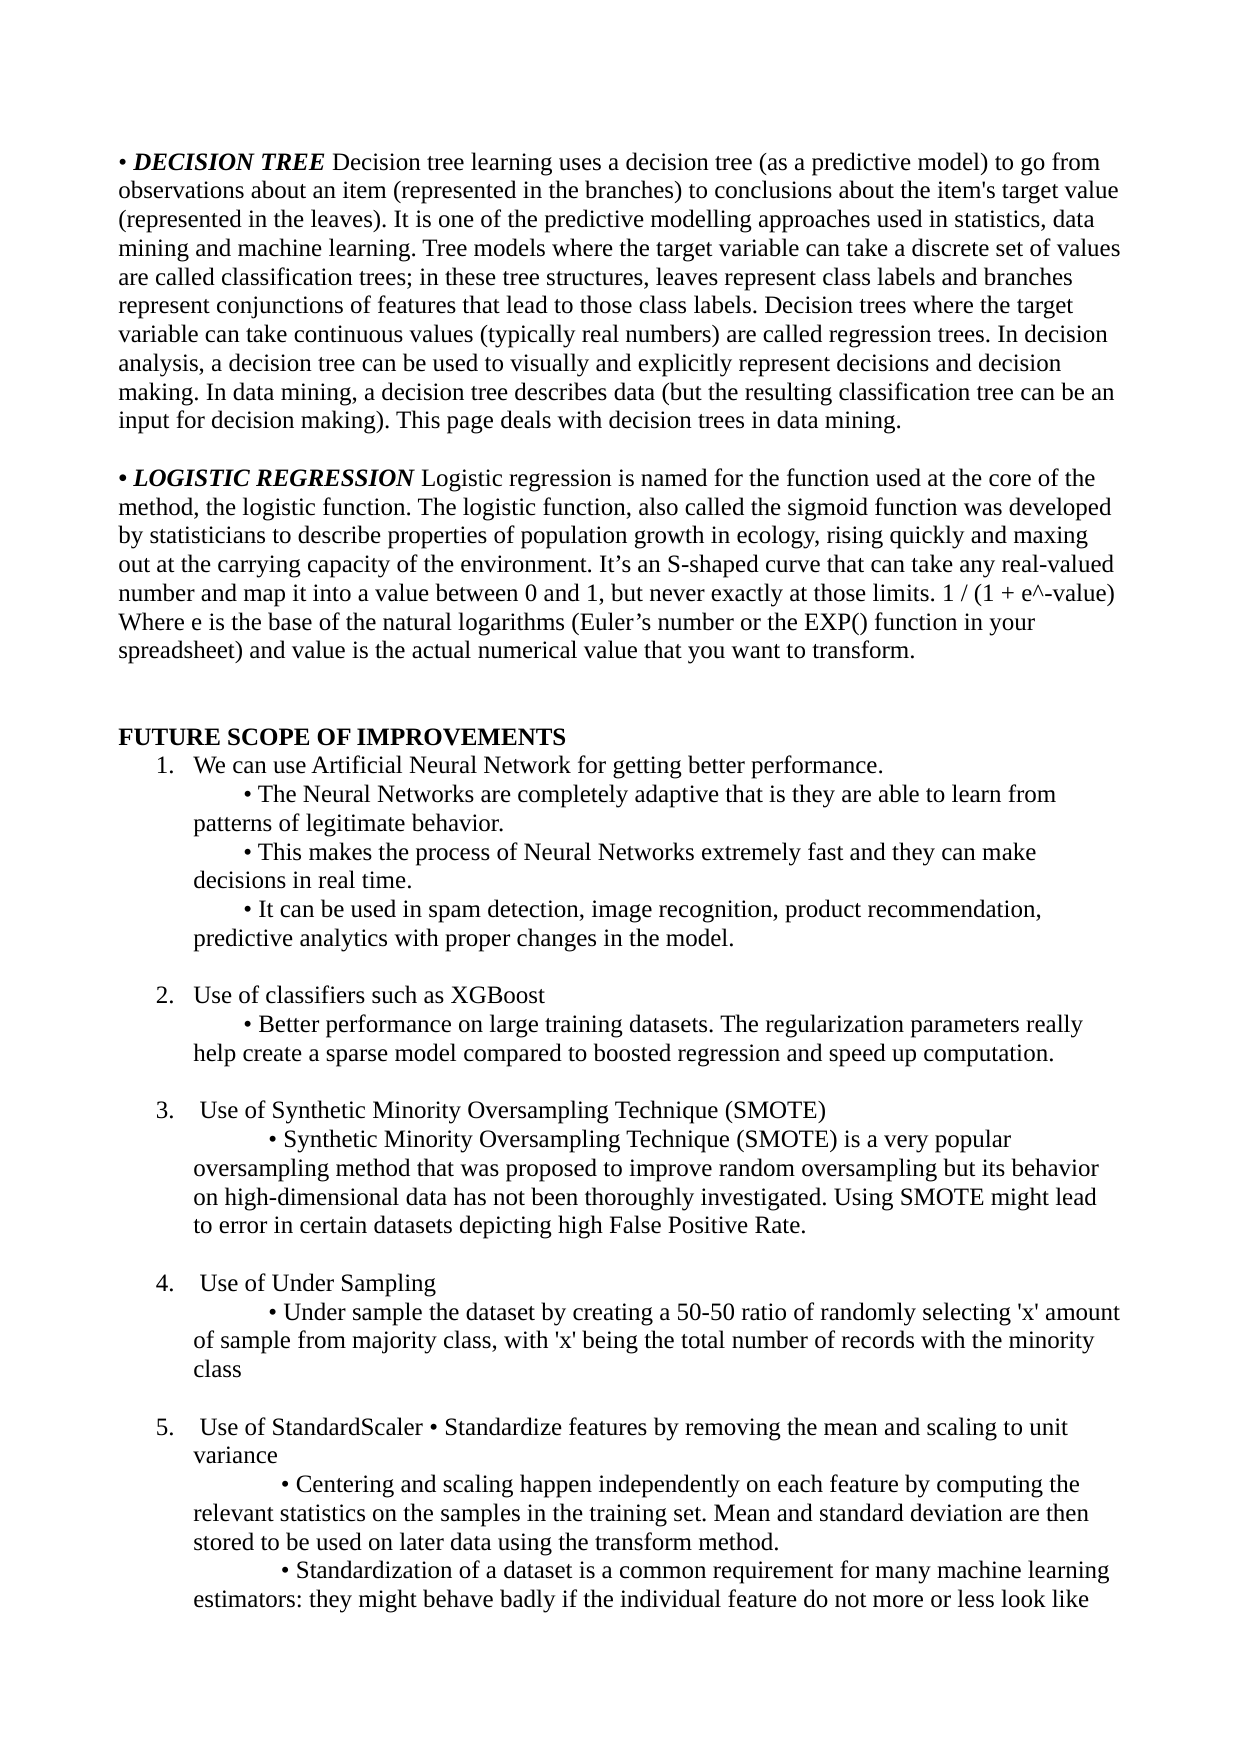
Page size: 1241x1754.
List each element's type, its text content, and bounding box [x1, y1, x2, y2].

list • Under sample the dataset by creating a 50-50 ratio of randomly selecting 'x' amount of sample from majority class, with 'x' being the total number of records with the minority class [156, 1297, 1122, 1383]
list • Standardization of a dataset is a common requirement for many machine learning estimators: they might behave badly if the individual feature do not more or less look like [156, 1556, 1122, 1613]
list We can use Artificial Neural Network for getting better performance. [156, 751, 1122, 779]
list • The Neural Networks are completely adaptive that is they are able to learn from patterns of legitimate behavior. [156, 779, 1122, 837]
list Use of StandardScaler • Standardize features by removing the mean and scaling to unit variance [156, 1412, 1122, 1469]
list Use of Synthetic Minority Oversampling Technique (SMOTE) [156, 1096, 1122, 1124]
list • Centering and scaling happen independently on each feature by computing the relevant statistics on the samples in the training set. Mean and standard deviation are then stored to be used on later data using the transform method. [156, 1469, 1122, 1556]
list Use of classifiers such as XGBoost [156, 981, 1122, 1009]
text • DECISION TREE Decision tree learning uses a decision tree (as a predictive model) to go from observations about an item (represented in the branches) to conclusions about the item's target value (represented in the leaves). It is one of the predictive modelling approaches used in statistics, data mining and machine learning. Tree models where the target variable can take a discrete set of values are called classification trees; in these tree structures, leaves represent class labels and branches represent conjunctions of features that lead to those class labels. Decision trees where the target variable can take continuous values (typically real numbers) are called regression trees. In decision analysis, a decision tree can be used to visually and explicitly represent decisions and decision making. In data mining, a decision tree describes data (but the resulting classification tree can be an input for decision making). This page deals with decision trees in data mining. [118, 147, 1122, 434]
text FUTURE SCOPE OF IMPROVEMENTS [118, 722, 1122, 751]
list • Better performance on large training datasets. The regularization parameters really help create a sparse model compared to boosted regression and speed up computation. [156, 1009, 1122, 1067]
list • This makes the process of Neural Networks extremely fast and they can make decisions in real time. [156, 837, 1122, 894]
list Use of Under Sampling [156, 1268, 1122, 1297]
list • It can be used in spam detection, image recognition, product recommendation, predictive analytics with proper changes in the model. [156, 894, 1122, 952]
list • Synthetic Minority Oversampling Technique (SMOTE) is a very popular oversampling method that was proposed to improve random oversampling but its behavior on high-dimensional data has not been thoroughly investigated. Using SMOTE might lead to error in certain datasets depicting high False Positive Rate. [156, 1124, 1122, 1239]
text • LOGISTIC REGRESSION Logistic regression is named for the function used at the core of the method, the logistic function. The logistic function, also called the sigmoid function was developed by statisticians to describe properties of population growth in ecology, rising quickly and maxing out at the carrying capacity of the environment. It’s an S-shaped curve that can take any real-valued number and map it into a value between 0 and 1, but never exactly at those limits. 1 / (1 + e^-value) Where e is the base of the natural logarithms (Euler’s number or the EXP() function in your spreadsheet) and value is the actual numerical value that you want to transform. [118, 463, 1122, 664]
